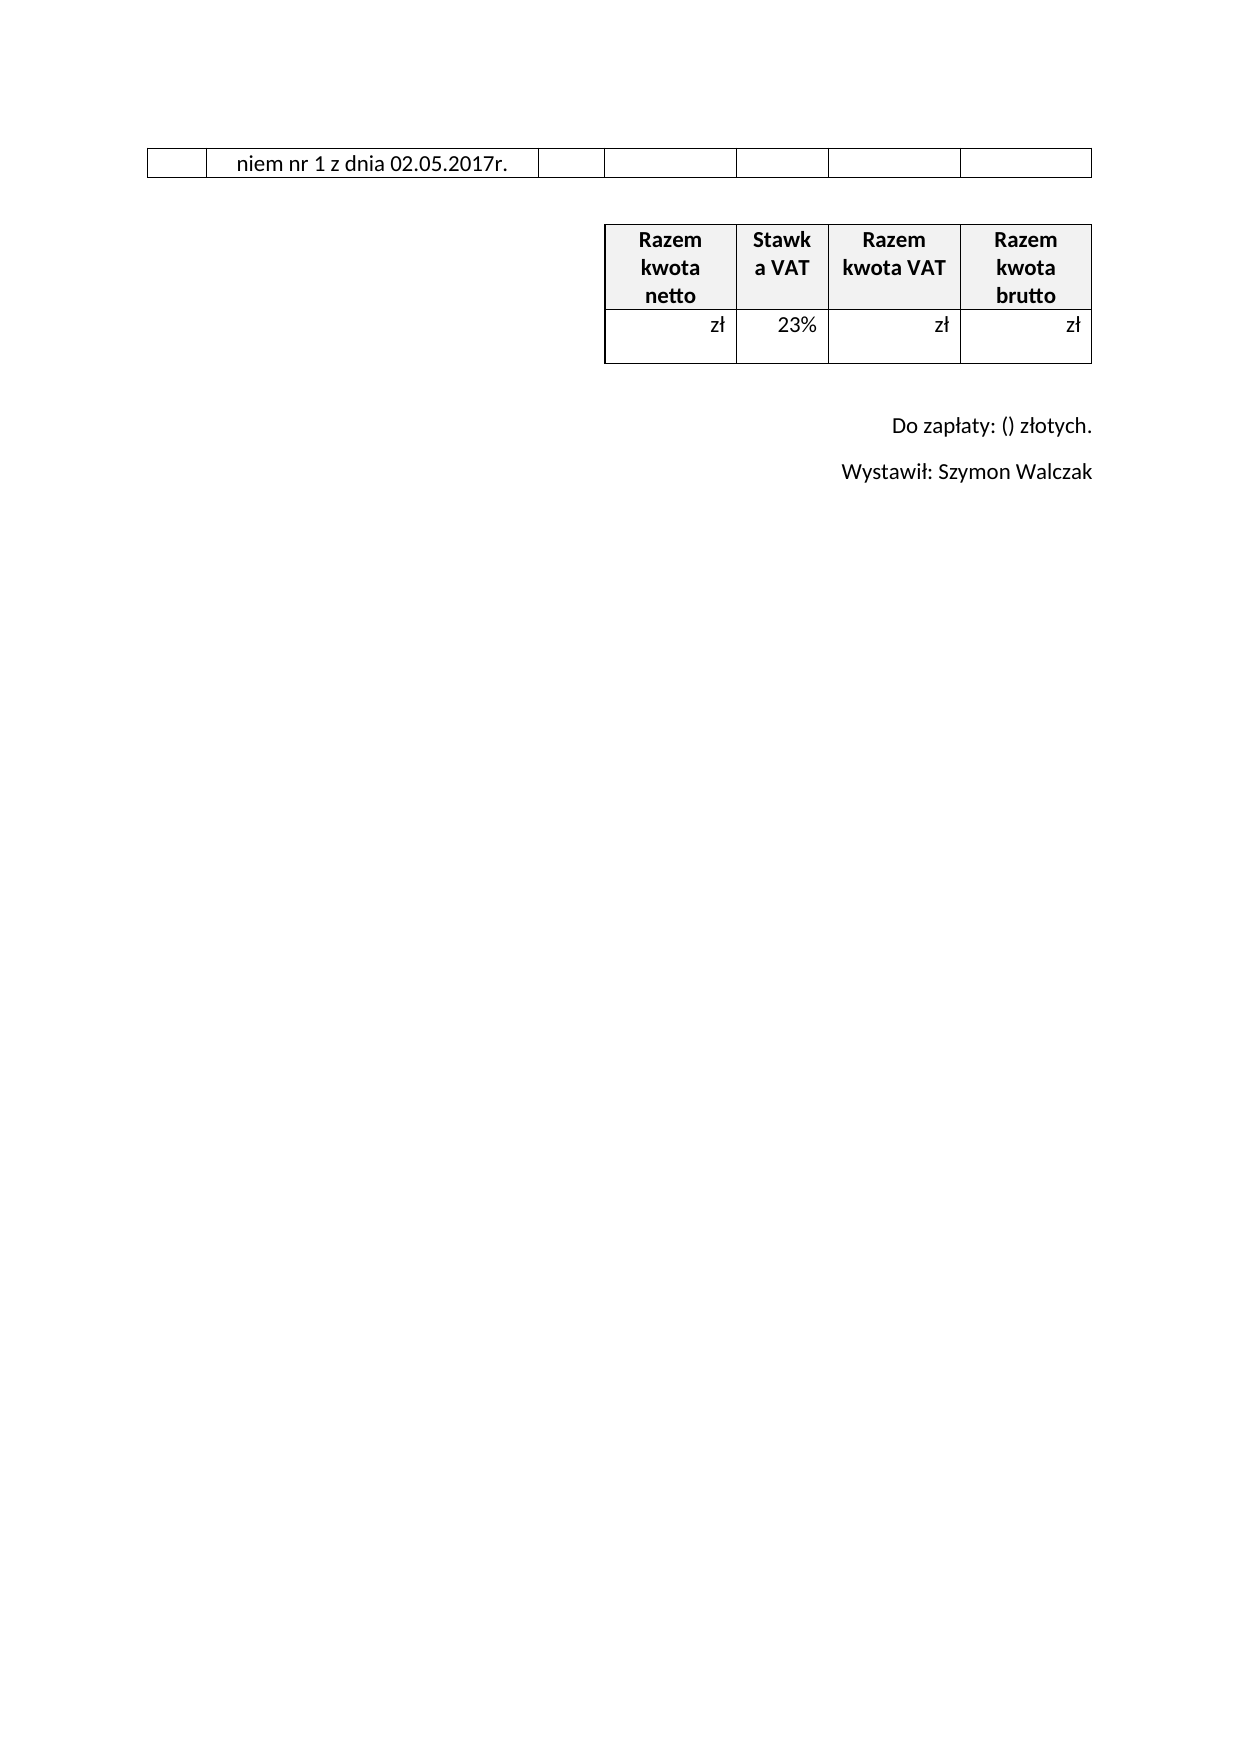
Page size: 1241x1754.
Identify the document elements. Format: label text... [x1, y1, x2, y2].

table_cell zł [829, 149, 960, 177]
table_header Stawka VAT [737, 225, 828, 309]
table_cell 20 szt. [539, 149, 604, 177]
text Do zapłaty: () złotych. [148, 411, 1093, 439]
table_header Razem kwota netto [606, 225, 736, 309]
table_cell 1 [148, 149, 206, 177]
table_cell zł [961, 149, 1091, 177]
table_cell Usługi informatyczne za m-c maj, zgodne ze zleceniem nr 1 z dnia 02.05.2017r. [207, 149, 538, 177]
table_cell zł [829, 310, 960, 363]
text Wystawił: Szymon Walczak [148, 457, 1093, 486]
table_header Razem kwota brutto [961, 225, 1091, 309]
table_cell zł [605, 149, 736, 177]
table_cell 23% [737, 310, 828, 363]
table_header Razem kwota VAT [829, 225, 960, 309]
table_cell 23% [737, 149, 828, 177]
table_cell zł [961, 310, 1091, 363]
table_cell zł [606, 310, 736, 363]
